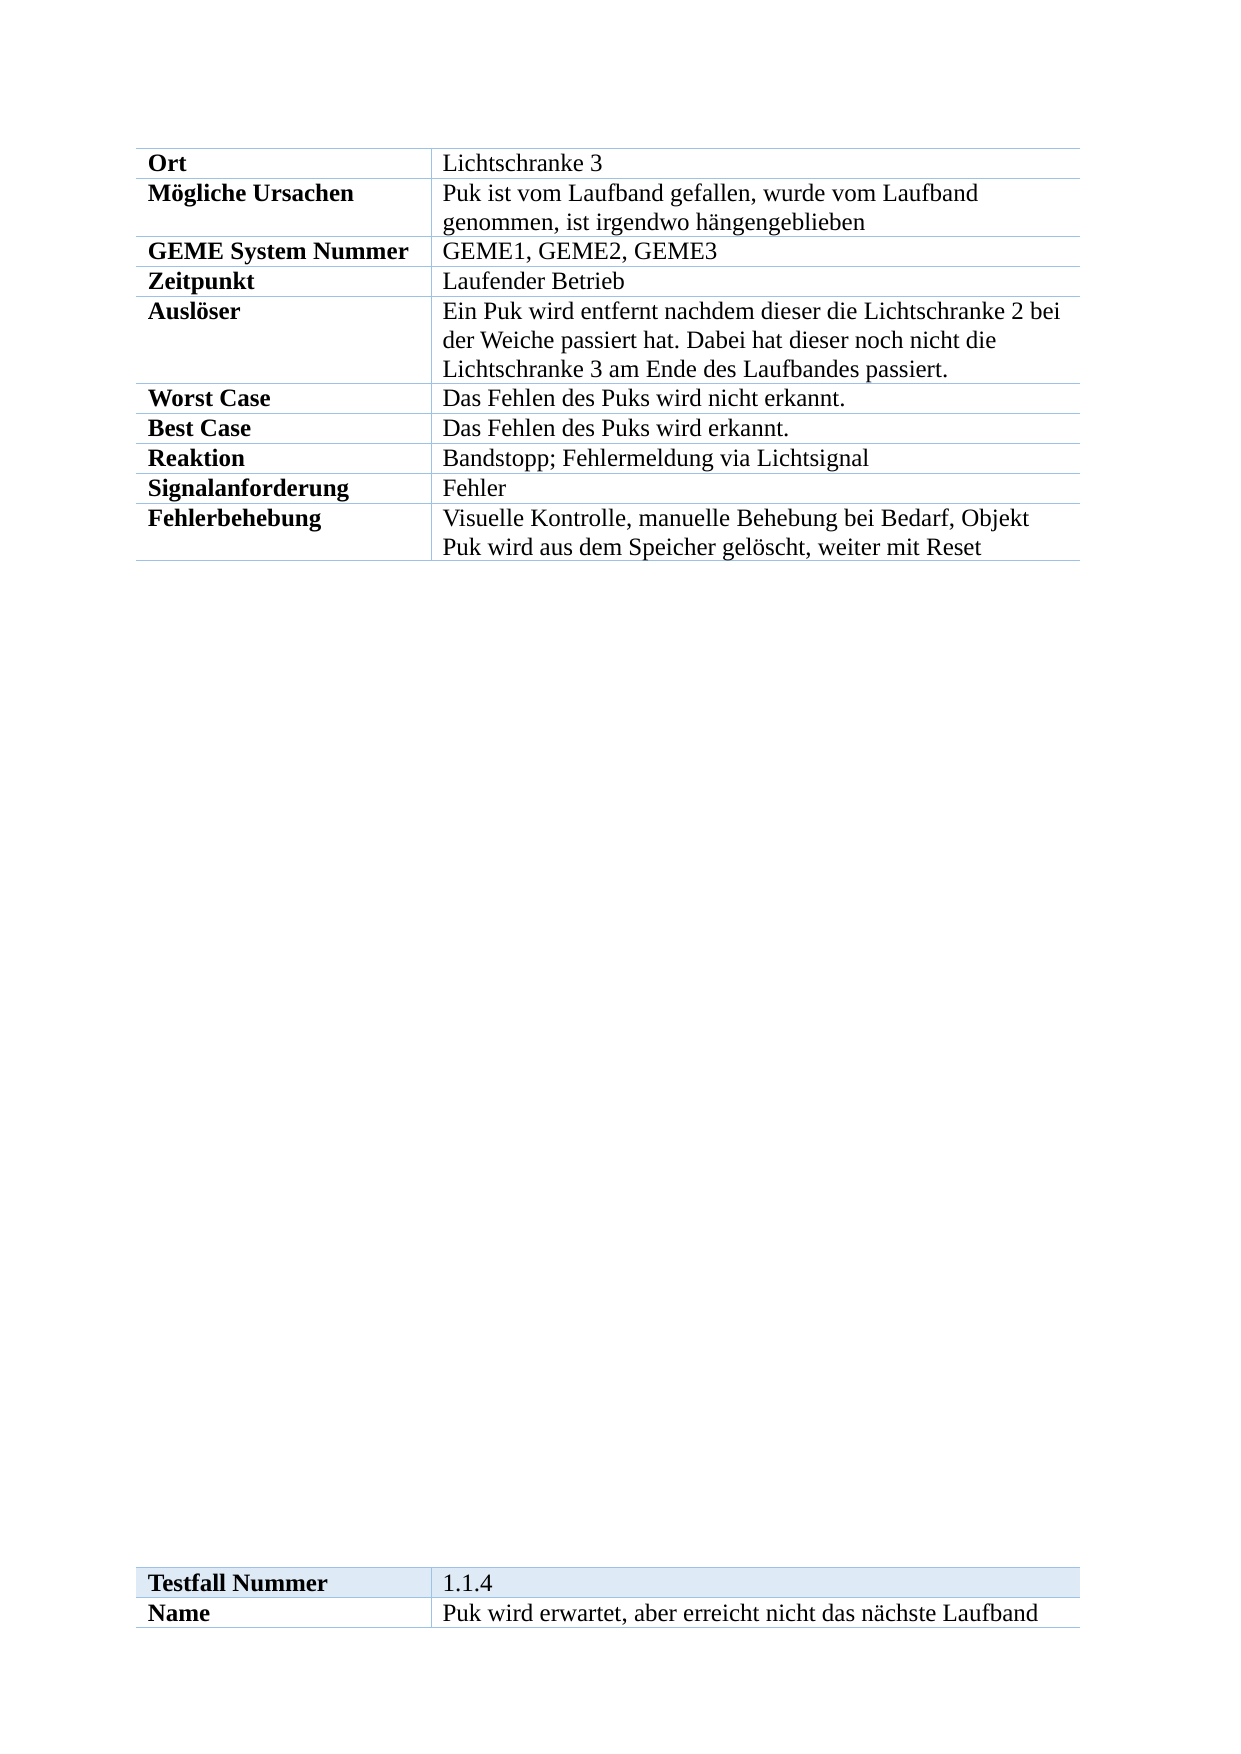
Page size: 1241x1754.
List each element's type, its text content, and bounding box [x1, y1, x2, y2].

table_cell Auslöser [136, 297, 431, 382]
table_cell Laufender Betrieb [432, 267, 1080, 296]
table_cell Worst Case [136, 384, 431, 412]
table_cell GEME1, GEME2, GEME3 [432, 237, 1080, 266]
table_cell Puk ist vom Laufband gefallen, wurde vom Laufband genommen, ist irgendwo hängengeblieben [432, 179, 1080, 236]
table_cell Lichtschranke 3 [432, 149, 1080, 178]
table_cell Zeitpunkt [136, 267, 431, 296]
table_cell Best Case [136, 414, 431, 442]
table_cell Das Fehlen des Puks wird nicht erkannt. [432, 384, 1080, 412]
table_cell Visuelle Kontrolle, manuelle Behebung bei Bedarf, Objekt Puk wird aus dem Speicher gelöscht, weiter mit Reset [432, 504, 1080, 560]
table_cell GEME System Nummer [136, 237, 431, 266]
table_cell Ort [136, 149, 431, 178]
table_cell Ein Puk wird entfernt nachdem dieser die Lichtschranke 2 bei der Weiche passiert hat. Dabei hat dieser noch nicht die Lichtschranke 3 am Ende des Laufbandes passiert. [432, 297, 1080, 382]
table_header 1.1.4 [432, 1568, 1080, 1597]
table_cell Mögliche Ursachen [136, 179, 431, 236]
table_cell Fehlerbehebung [136, 504, 431, 560]
table_cell Fehler [432, 474, 1080, 502]
table_cell Das Fehlen des Puks wird erkannt. [432, 414, 1080, 442]
table_header Testfall Nummer [136, 1568, 431, 1597]
table_cell Puk wird erwartet, aber erreicht nicht das nächste Laufband [432, 1598, 1080, 1627]
table_cell Name [136, 1598, 431, 1627]
table_cell Bandstopp; Fehlermeldung via Lichtsignal [432, 444, 1080, 472]
table_cell Signalanforderung [136, 474, 431, 502]
table_cell Reaktion [136, 444, 431, 472]
